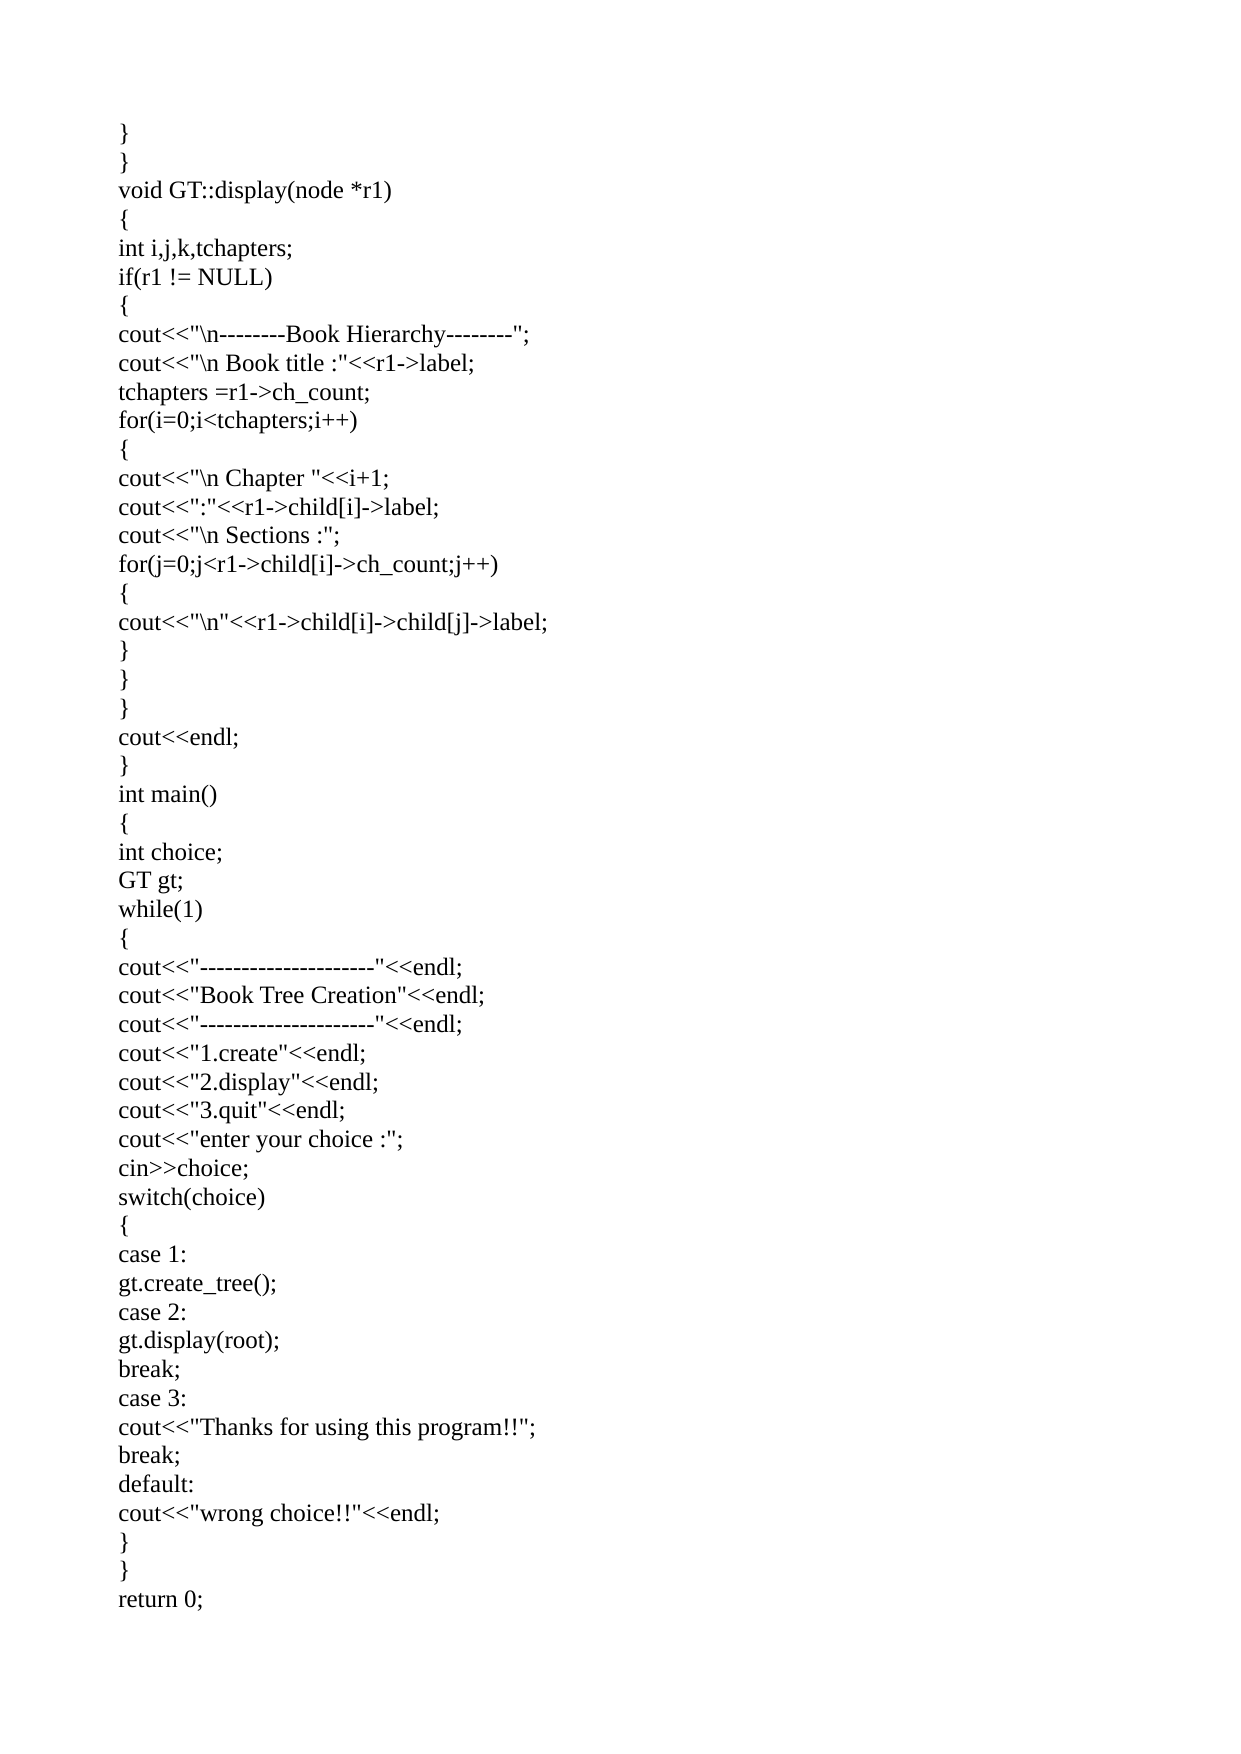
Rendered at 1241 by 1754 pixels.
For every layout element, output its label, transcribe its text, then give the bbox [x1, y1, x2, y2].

text cout<<"---------------------"<<endl; [118, 1009, 1122, 1038]
text cout<<"2.display"<<endl; [118, 1067, 1122, 1096]
text gt.create_tree(); [118, 1268, 1122, 1297]
text { [118, 204, 1122, 233]
text case 3: [118, 1383, 1122, 1412]
text void GT::display(node *r1) [118, 176, 1122, 204]
text cout<<endl; [118, 722, 1122, 751]
text { [118, 923, 1122, 952]
text } [118, 751, 1122, 779]
text if(r1 != NULL) [118, 262, 1122, 291]
text tchapters =r1->ch_count; [118, 377, 1122, 406]
text } [118, 693, 1122, 722]
text while(1) [118, 894, 1122, 923]
text switch(choice) [118, 1182, 1122, 1211]
text gt.display(root); [118, 1326, 1122, 1354]
text cout<<"1.create"<<endl; [118, 1038, 1122, 1067]
text for(j=0;j<r1->child[i]->ch_count;j++) [118, 549, 1122, 578]
text int choice; [118, 837, 1122, 866]
text { [118, 434, 1122, 463]
text { [118, 808, 1122, 837]
text default: [118, 1469, 1122, 1498]
text { [118, 1211, 1122, 1239]
text case 2: [118, 1297, 1122, 1326]
text GT gt; [118, 866, 1122, 894]
text cout<<"\n Book title :"<<r1->label; [118, 348, 1122, 377]
text cout<<"3.quit"<<endl; [118, 1096, 1122, 1124]
text cout<<"---------------------"<<endl; [118, 952, 1122, 981]
text int i,j,k,tchapters; [118, 233, 1122, 262]
text case 1: [118, 1239, 1122, 1268]
text } [118, 118, 1122, 147]
text } [118, 147, 1122, 176]
text cout<<":"<<r1->child[i]->label; [118, 492, 1122, 521]
text { [118, 291, 1122, 319]
text } [118, 1556, 1122, 1584]
text cout<<"\n Sections :"; [118, 521, 1122, 549]
text break; [118, 1441, 1122, 1469]
text } [118, 1527, 1122, 1556]
text cout<<"Thanks for using this program!!"; [118, 1412, 1122, 1441]
text cout<<"enter your choice :"; [118, 1124, 1122, 1153]
text break; [118, 1354, 1122, 1383]
text } [118, 664, 1122, 693]
text int main() [118, 779, 1122, 808]
text { [118, 578, 1122, 607]
text cout<<"\n"<<r1->child[i]->child[j]->label; [118, 607, 1122, 636]
text cout<<"\n--------Book Hierarchy--------"; [118, 319, 1122, 348]
text } [118, 636, 1122, 664]
text cout<<"Book Tree Creation"<<endl; [118, 981, 1122, 1009]
text for(i=0;i<tchapters;i++) [118, 406, 1122, 434]
text return 0; [118, 1584, 1122, 1613]
text cin>>choice; [118, 1153, 1122, 1182]
text cout<<"wrong choice!!"<<endl; [118, 1498, 1122, 1527]
text cout<<"\n Chapter "<<i+1; [118, 463, 1122, 492]
